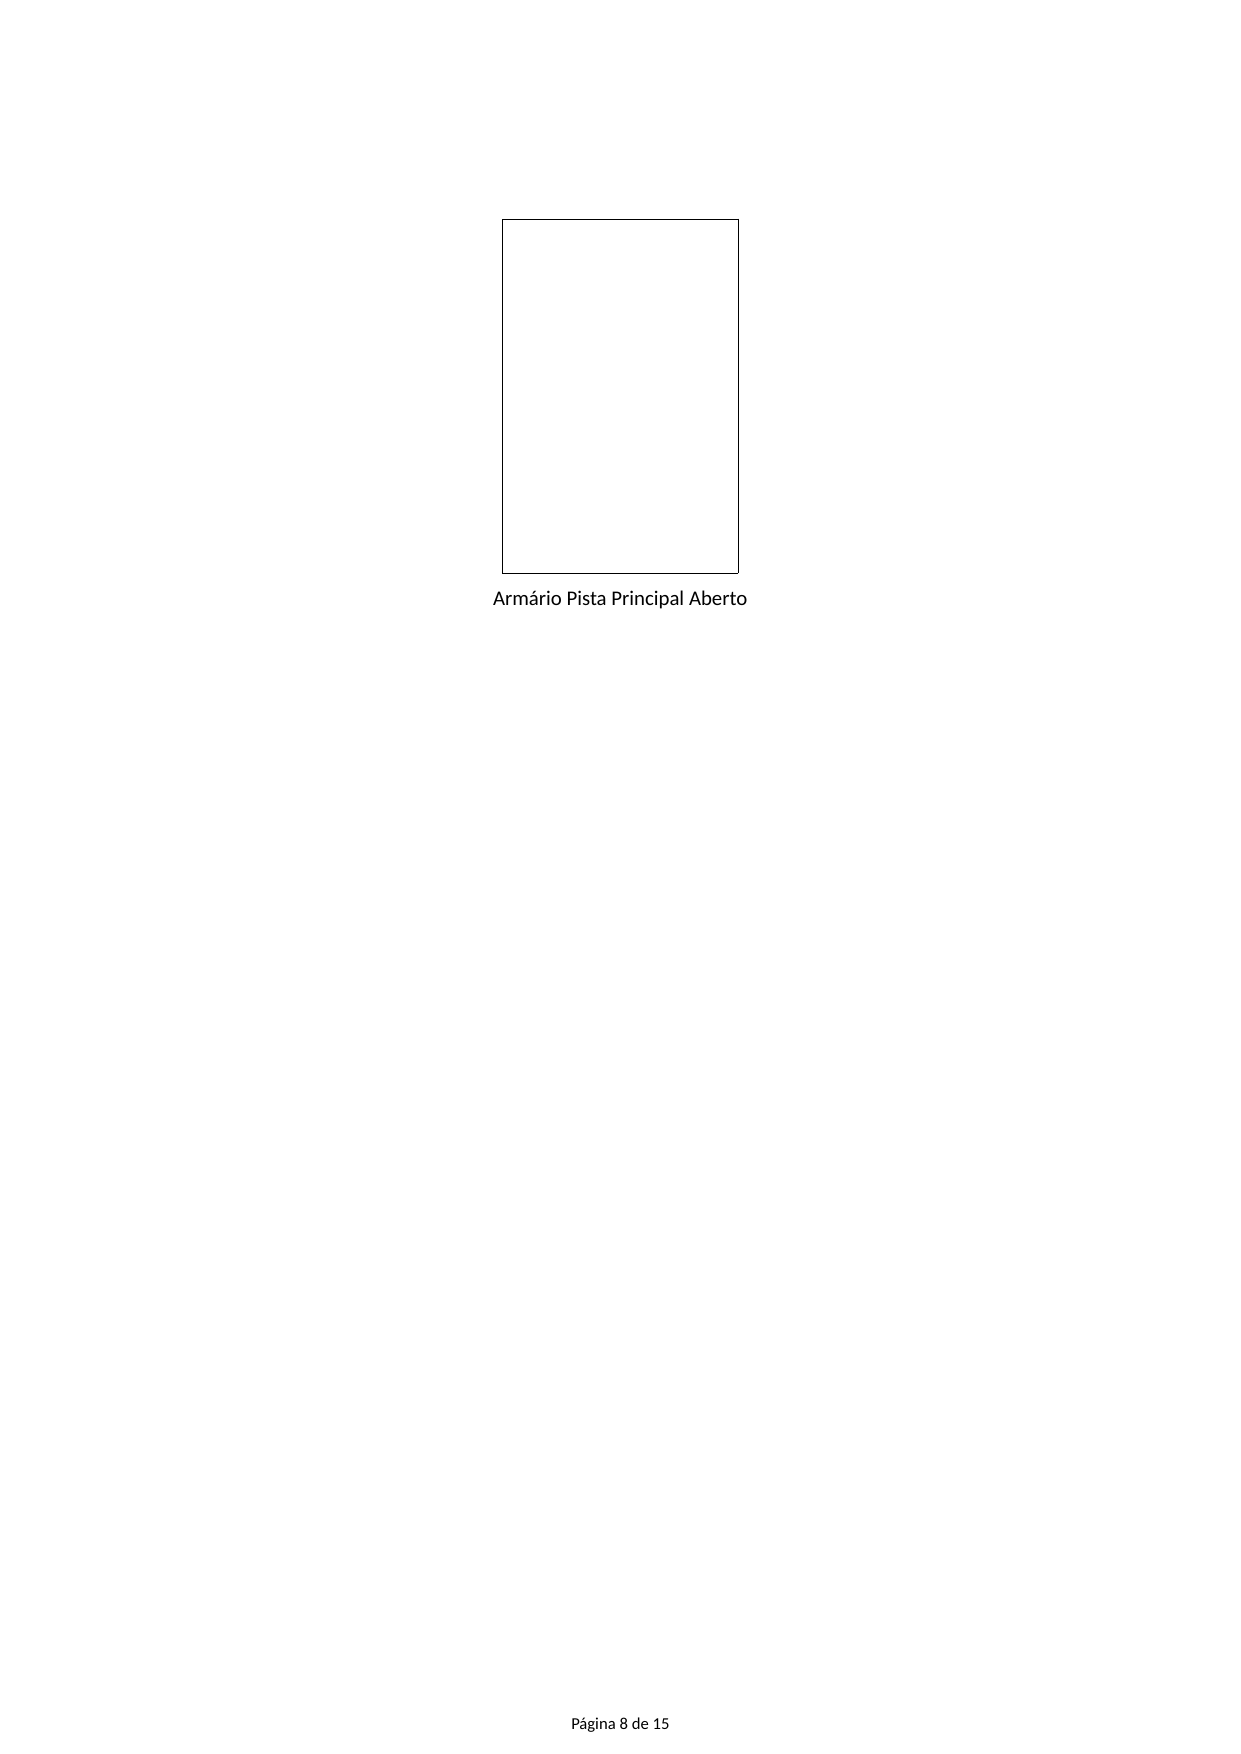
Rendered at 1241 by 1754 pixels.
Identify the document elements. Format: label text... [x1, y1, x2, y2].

text Armário Pista Principal Aberto [0, 585, 1240, 610]
picture [0, 1713, 1241, 1754]
picture [0, 206, 1241, 585]
picture [0, 610, 1241, 636]
